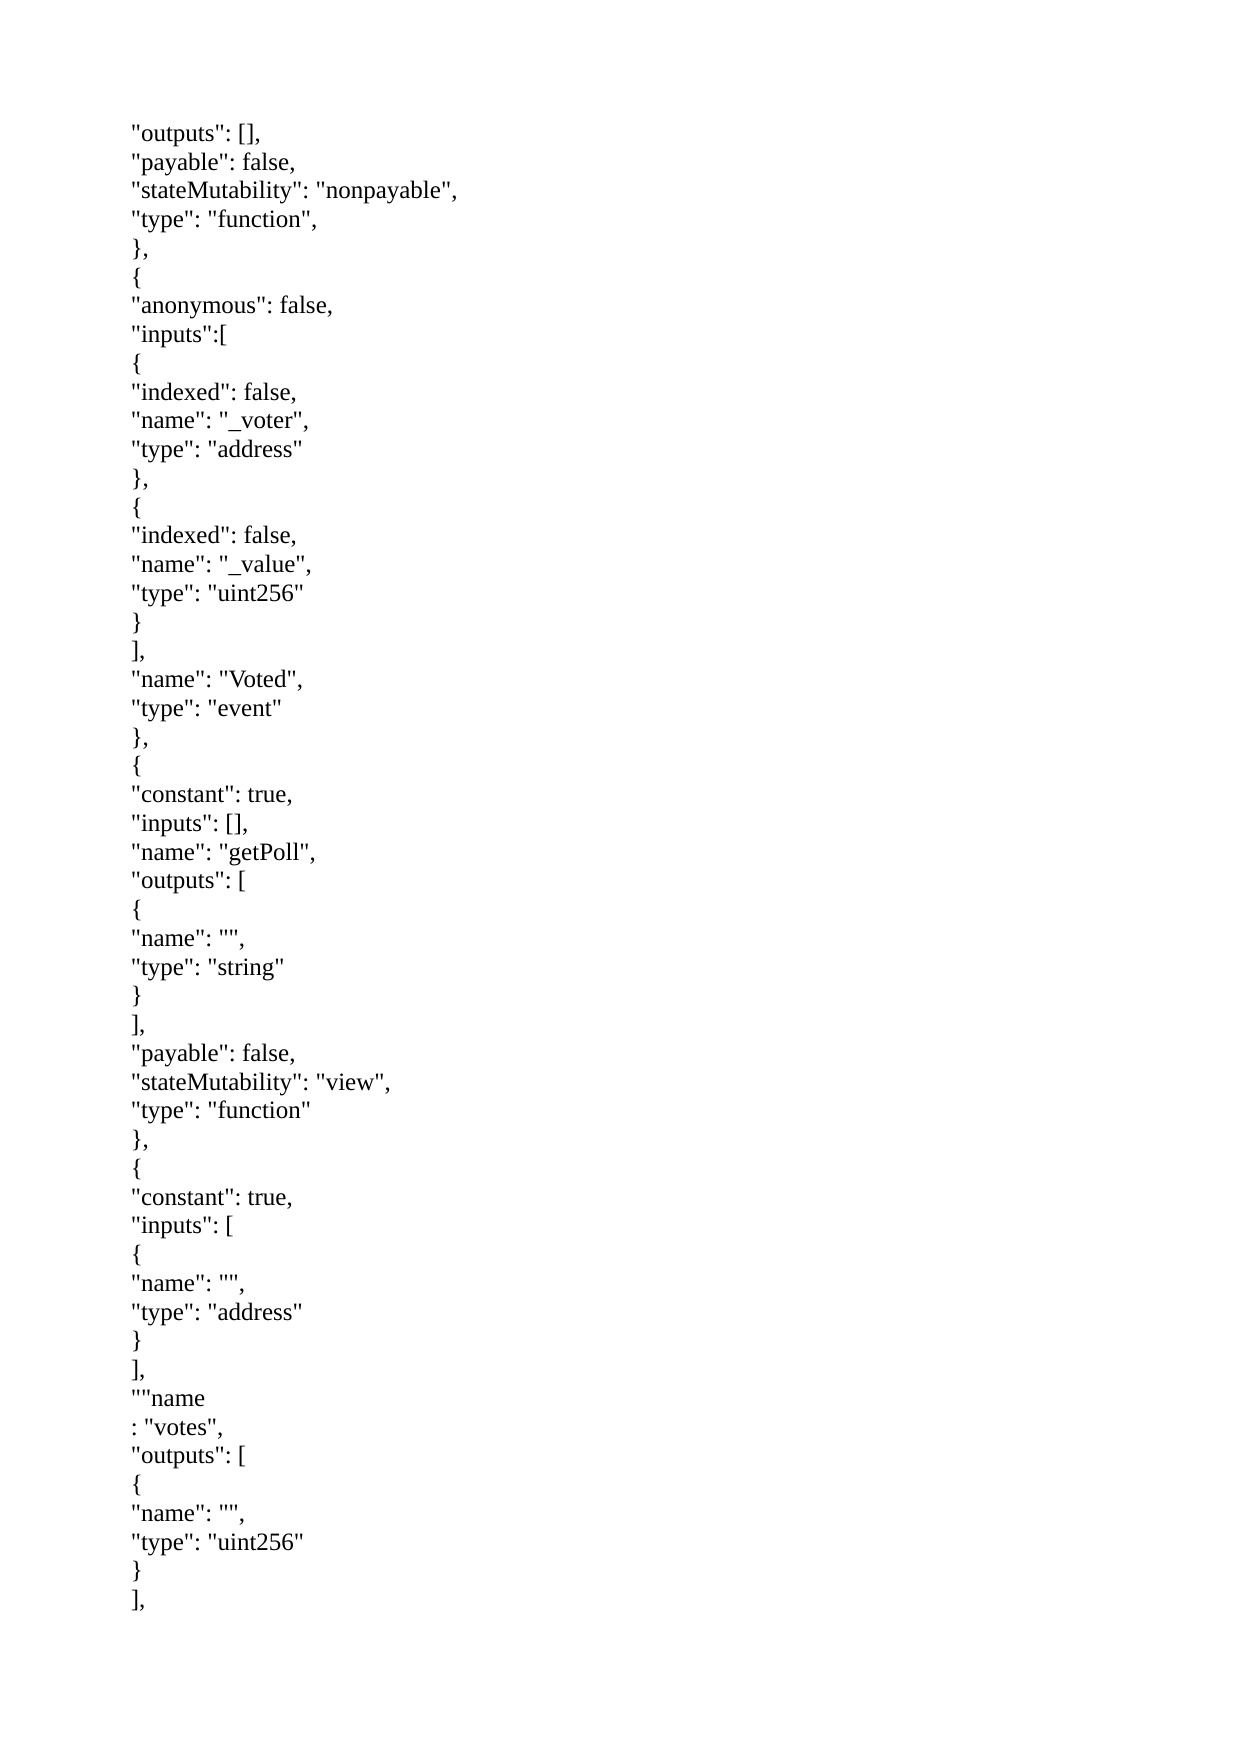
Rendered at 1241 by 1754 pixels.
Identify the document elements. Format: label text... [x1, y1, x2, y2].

text "payable": false, [118, 147, 1122, 176]
text "name": "_value", [118, 549, 1122, 578]
text "type": "uint256" [118, 1527, 1122, 1556]
text { [118, 1153, 1122, 1182]
text ], [118, 1354, 1122, 1383]
text } [118, 607, 1122, 636]
text "inputs": [ [118, 1211, 1122, 1239]
text "anonymous": false, [118, 291, 1122, 319]
text "outputs": [], [118, 118, 1122, 147]
text { [118, 262, 1122, 291]
text "name": "_voter", [118, 406, 1122, 434]
text { [118, 1469, 1122, 1498]
text { [118, 894, 1122, 923]
text "name": "", [118, 923, 1122, 952]
text "name": "getPoll", [118, 837, 1122, 866]
text }, [118, 722, 1122, 751]
text "constant": true, [118, 1182, 1122, 1211]
text "type": "function", [118, 204, 1122, 233]
text "name": "", [118, 1268, 1122, 1297]
text }, [118, 1124, 1122, 1153]
text "name": "", [118, 1498, 1122, 1527]
text "indexed": false, [118, 377, 1122, 406]
text }, [118, 233, 1122, 262]
text "constant": true, [118, 779, 1122, 808]
text : "votes", [118, 1412, 1122, 1441]
text "type": "address" [118, 1297, 1122, 1326]
text ], [118, 636, 1122, 664]
text "type": "string" [118, 952, 1122, 981]
text "indexed": false, [118, 521, 1122, 549]
text } [118, 981, 1122, 1009]
text "type": "address" [118, 434, 1122, 463]
text "outputs": [ [118, 866, 1122, 894]
text "type": "function" [118, 1096, 1122, 1124]
text "payable": false, [118, 1038, 1122, 1067]
text }, [118, 463, 1122, 492]
text { [118, 751, 1122, 779]
text { [118, 1239, 1122, 1268]
text ], [118, 1584, 1122, 1613]
text { [118, 492, 1122, 521]
text "stateMutability": "view", [118, 1067, 1122, 1096]
text "type": "uint256" [118, 578, 1122, 607]
text "inputs":[ [118, 319, 1122, 348]
text "name": "Voted", [118, 664, 1122, 693]
text ""name [118, 1383, 1122, 1412]
text { [118, 348, 1122, 377]
text "inputs": [], [118, 808, 1122, 837]
text "stateMutability": "nonpayable", [118, 176, 1122, 204]
text } [118, 1556, 1122, 1584]
text "outputs": [ [118, 1441, 1122, 1469]
text "type": "event" [118, 693, 1122, 722]
text } [118, 1326, 1122, 1354]
text ], [118, 1009, 1122, 1038]
